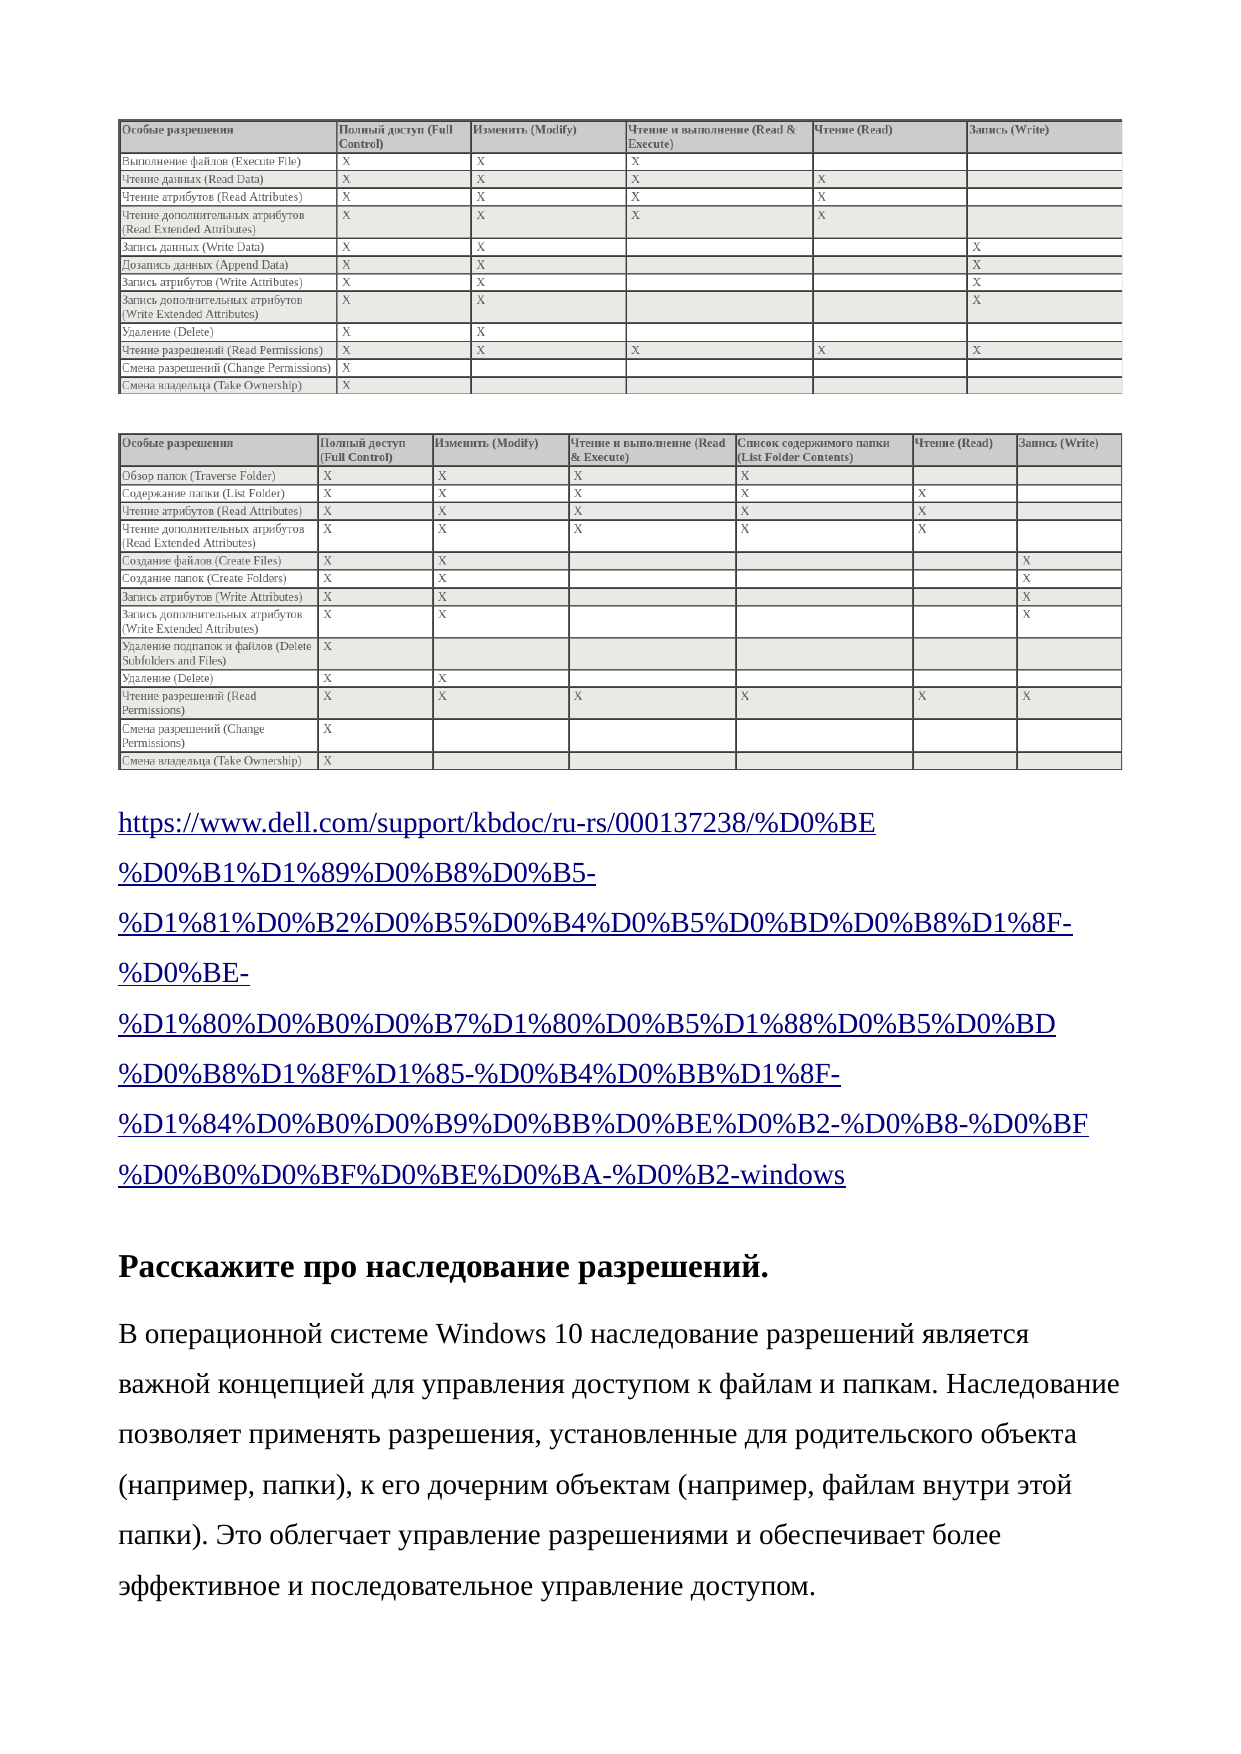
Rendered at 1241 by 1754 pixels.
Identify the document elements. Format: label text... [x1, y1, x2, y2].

picture [118, 118, 1123, 394]
text В операционной системе Windows 10 наследование разрешений является важной концепцией для управления доступом к файлам и папкам. Наследование позволяет применять разрешения, установленные для родительского объекта (например, папки), к его дочерним объектам (например, файлам внутри этой папки). Это облегчает управление разрешениями и обеспечивает более эффективное и последовательное управление доступом. [118, 1316, 1122, 1601]
subtitle Расскажите про наследование разрешений. [118, 1246, 1122, 1284]
picture [118, 428, 1123, 770]
text https://www.dell.com/support/kbdoc/ru-rs/000137238/%D0%BE%D0%B1%D1%89%D0%B8%D0%B5-%D1%81%D0%B2%D0%B5%D0%B4%D0%B5%D0%BD%D0%B8%D1%8F-%D0%BE-%D1%80%D0%B0%D0%B7%D1%80%D0%B5%D1%88%D0%B5%D0%BD%D0%B8%D1%8F%D1%85-%D0%B4%D0%BB%D1%8F-%D1%84%D0%B0%D0%B9%D0%BB%D0%BE%D0%B2-%D0%B8-%D0%BF%D0%B0%D0%BF%D0%BE%D0%BA-%D0%B2-windows [118, 805, 1122, 1190]
